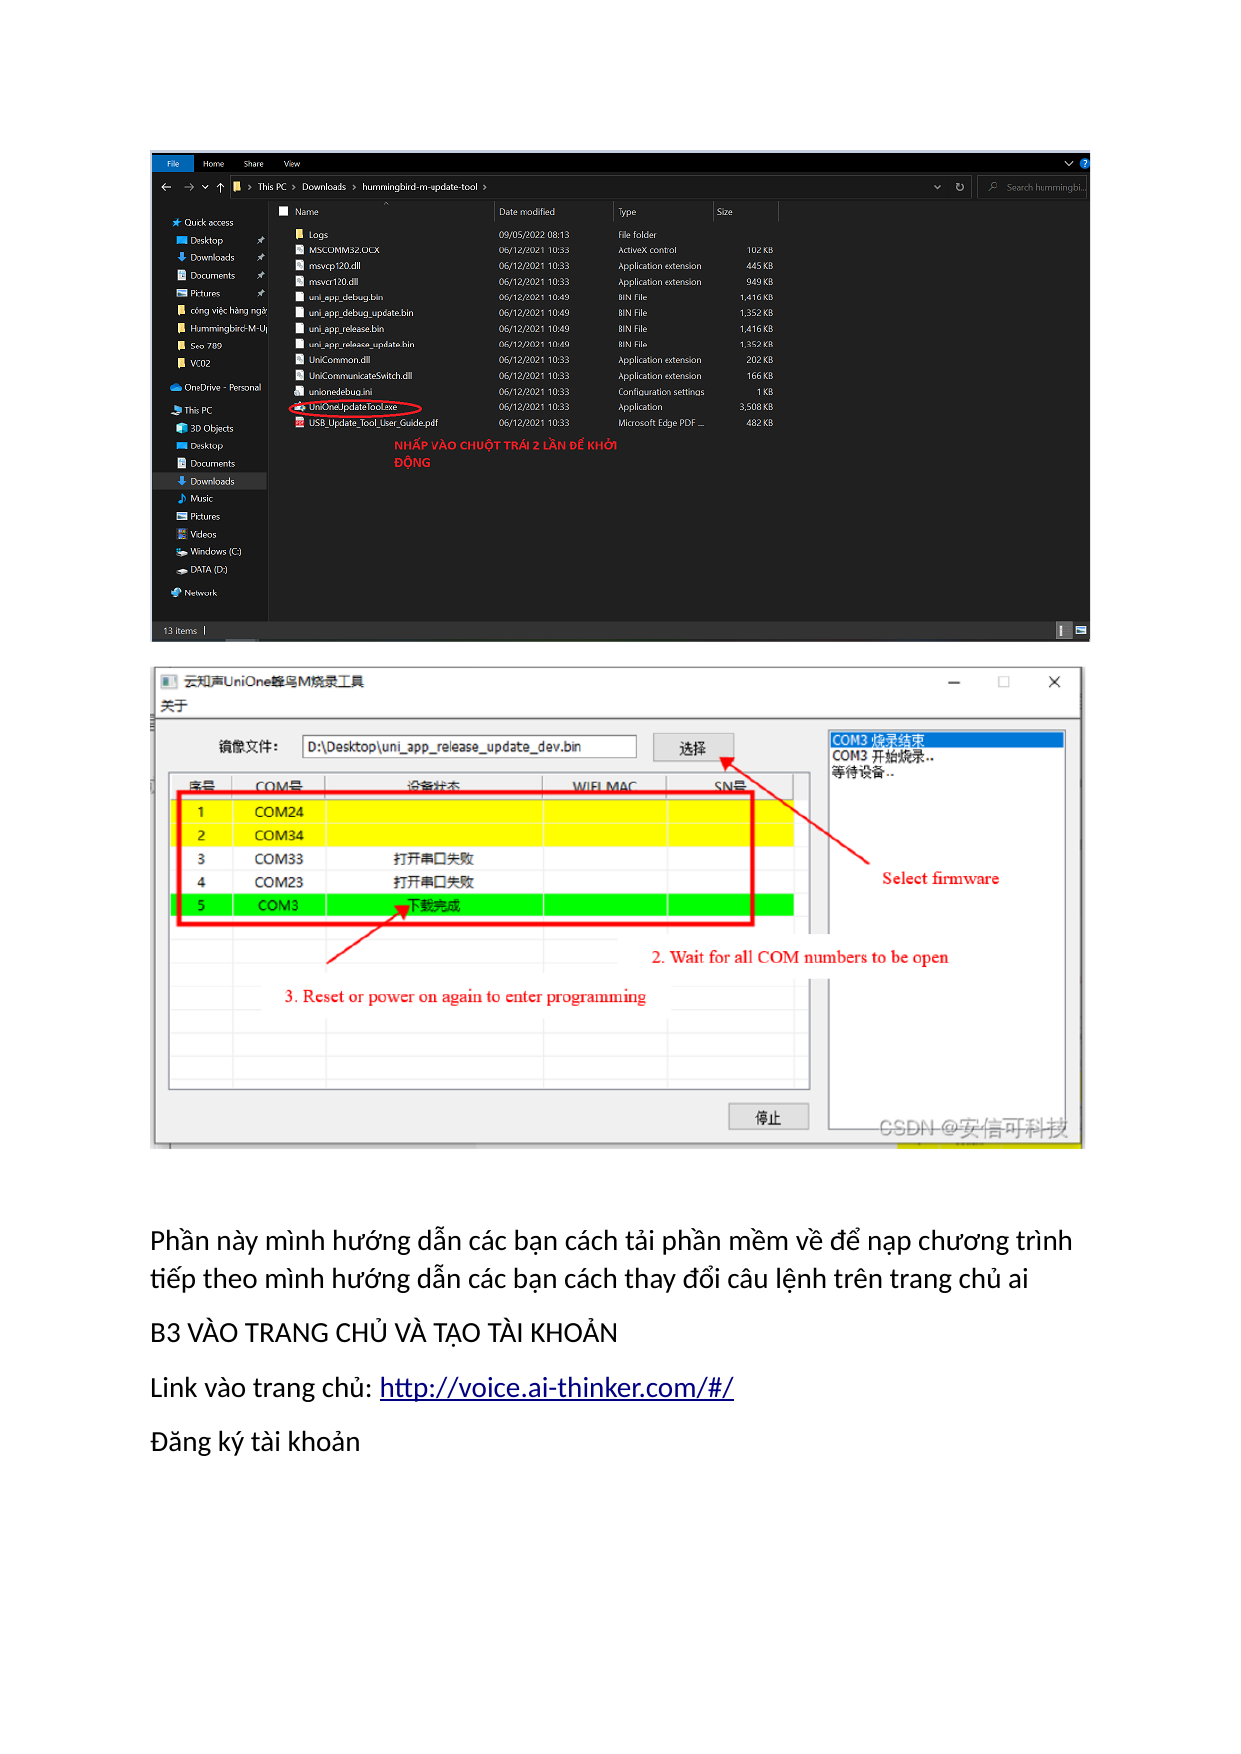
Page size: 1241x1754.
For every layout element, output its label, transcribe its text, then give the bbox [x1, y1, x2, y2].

text Phần này mình hướng dẫn các bạn cách tải phần mềm về để nạp chương trình tiếp theo mình hướng dẫn các bạn cách thay đổi câu lệnh trên trang chủ ai [150, 1222, 1090, 1296]
text B3 VÀO TRANG CHỦ VÀ TẠO TÀI KHOẢN [150, 1314, 1090, 1350]
text Đăng ký tài khoản [150, 1423, 1090, 1459]
text Link vào trang chủ: http://voice.ai-thinker.com/#/ [150, 1369, 1090, 1404]
